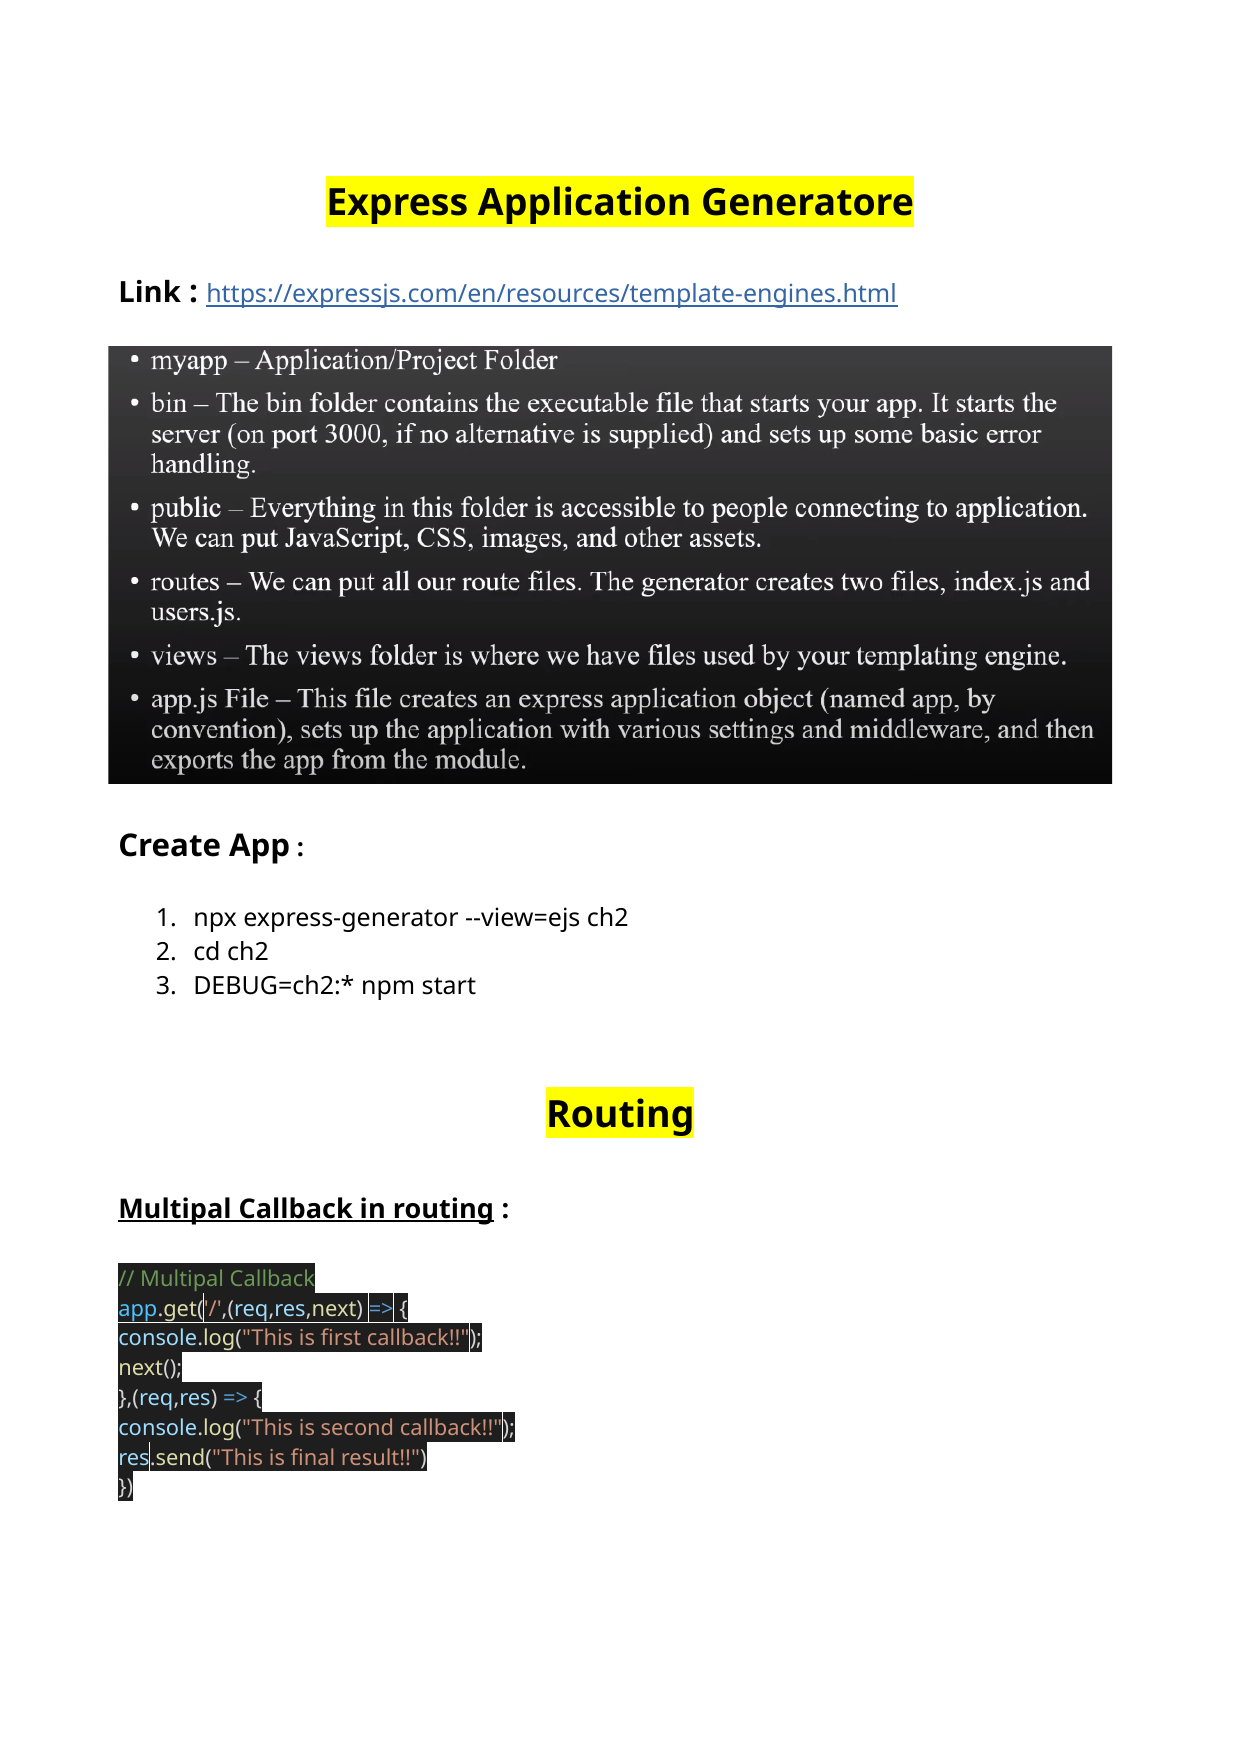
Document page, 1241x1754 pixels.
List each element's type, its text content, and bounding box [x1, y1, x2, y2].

text Routing [118, 1087, 1122, 1138]
picture [108, 346, 1113, 784]
text },(req,res) => { [118, 1382, 1122, 1412]
list DEBUG=ch2:* npm start [156, 968, 1122, 1002]
text Multipal Callback in routing : [118, 1189, 1122, 1226]
text console.log("This is first callback!!"); [118, 1322, 1122, 1352]
text Link : https://expressjs.com/en/resources/template-engines.html [118, 269, 1122, 312]
text }) [118, 1471, 1122, 1501]
text // Multipal Callback [118, 1263, 1122, 1293]
text next(); [118, 1352, 1122, 1382]
text app.get('/',(req,res,next) => { [118, 1293, 1122, 1322]
text Create App : [118, 823, 1122, 866]
text res.send("This is final result!!") [118, 1442, 1122, 1471]
text Express Application Generatore [118, 176, 1122, 227]
text console.log("This is second callback!!"); [118, 1412, 1122, 1442]
list cd ch2 [156, 934, 1122, 968]
list npx express-generator --view=ejs ch2 [156, 900, 1122, 934]
